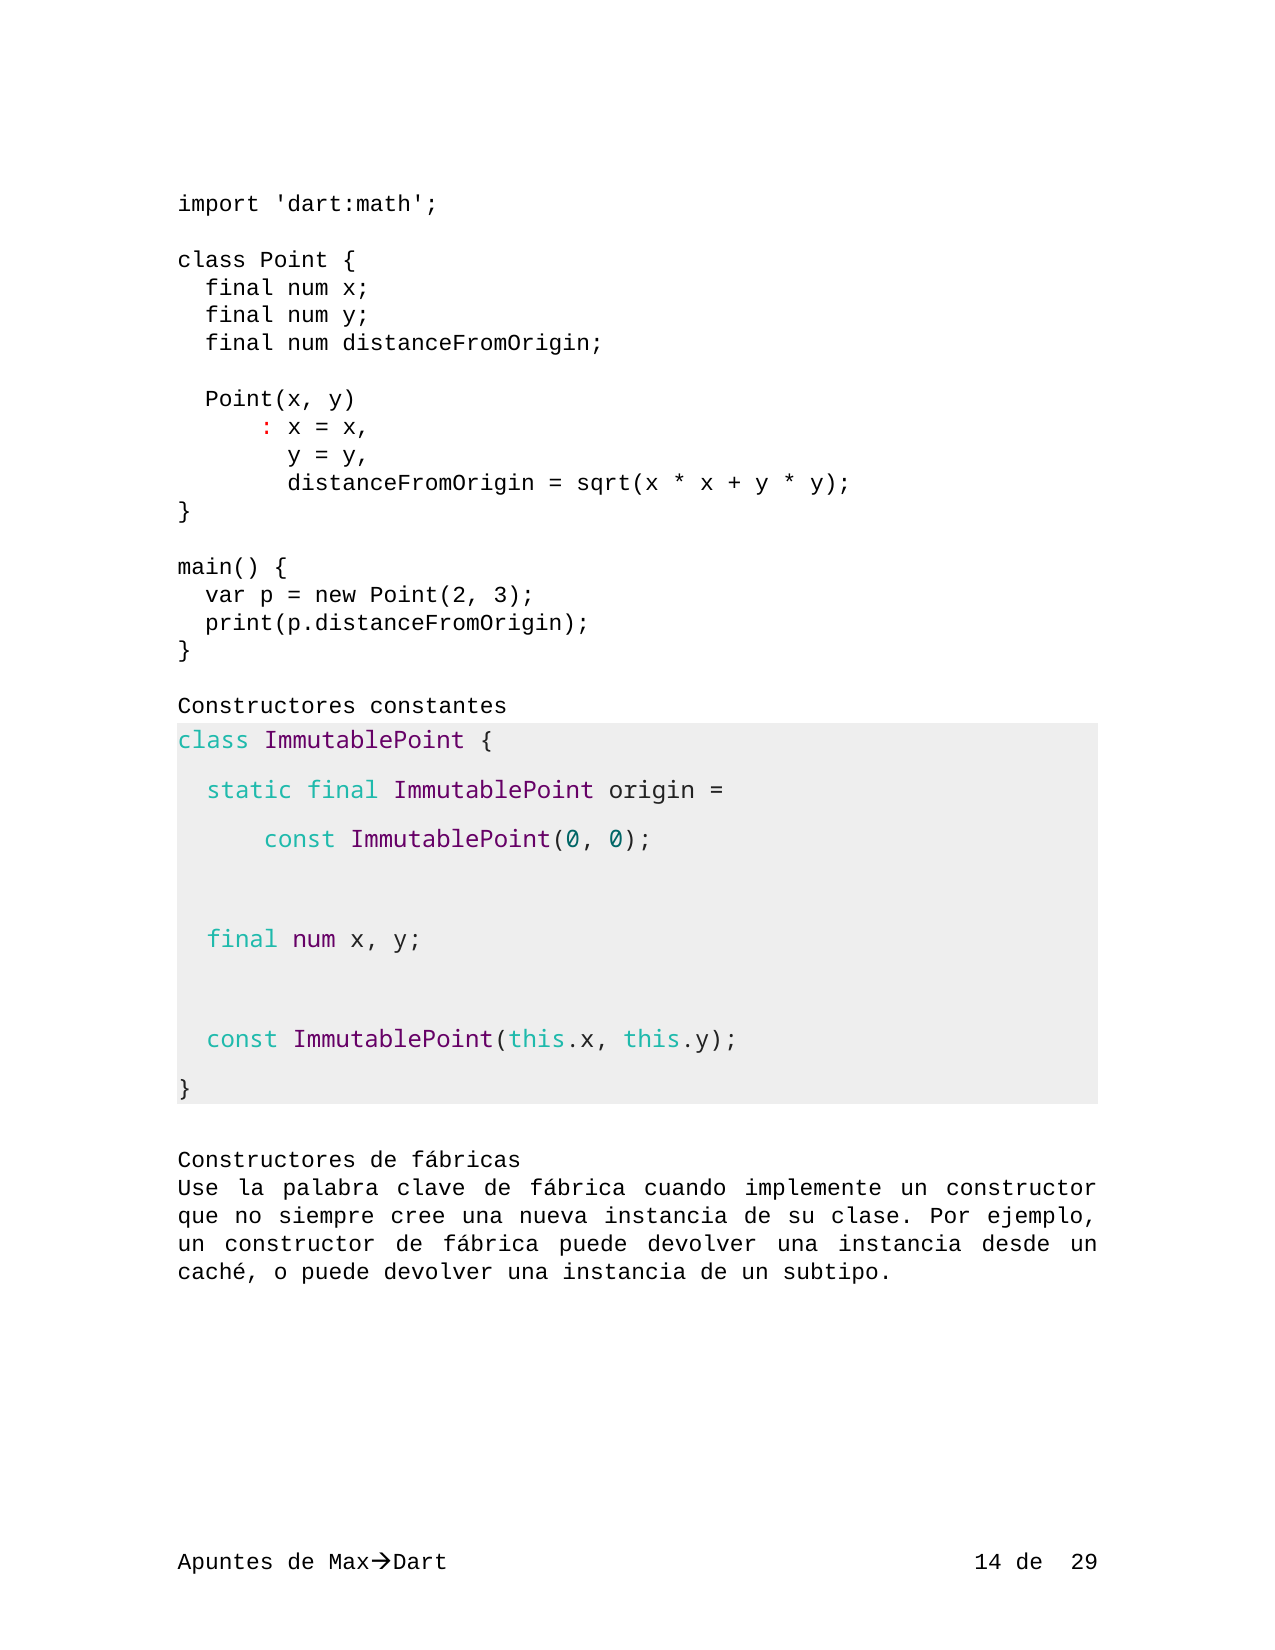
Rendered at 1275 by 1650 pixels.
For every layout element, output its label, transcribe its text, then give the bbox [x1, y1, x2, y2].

text Constructores de fábricas [177, 1149, 1098, 1175]
text static final ImmutablePoint origin = [177, 772, 1098, 805]
text final num x, y; [177, 922, 1098, 954]
text const ImmutablePoint(this.x, this.y); [177, 1021, 1098, 1054]
text print(p.distanceFromOrigin); [177, 611, 1098, 637]
text final num x; [177, 276, 1098, 302]
text } [177, 1071, 1098, 1104]
text class ImmutablePoint { [177, 723, 1098, 755]
text class Point { [177, 248, 1098, 274]
text y = y, [177, 443, 1098, 469]
text import 'dart:math'; [177, 192, 1098, 218]
text main() { [177, 555, 1098, 581]
text final num y; [177, 304, 1098, 330]
text var p = new Point(2, 3); [177, 583, 1098, 609]
text const ImmutablePoint(0, 0); [177, 822, 1098, 855]
text Use la palabra clave de fábrica cuando implemente un constructor que no siempre cree una nueva instancia de su clase. Por ejemplo, un constructor de fábrica puede devolver una instancia desde un caché, o puede devolver una instancia de un subtipo. [177, 1177, 1098, 1286]
text } [177, 499, 1098, 525]
text Constructores constantes [177, 695, 1098, 721]
text distanceFromOrigin = sqrt(x * x + y * y); [177, 471, 1098, 497]
text : x = x, [177, 416, 1098, 441]
text } [177, 639, 1098, 665]
text final num distanceFromOrigin; [177, 332, 1098, 358]
text Point(x, y) [177, 388, 1098, 413]
